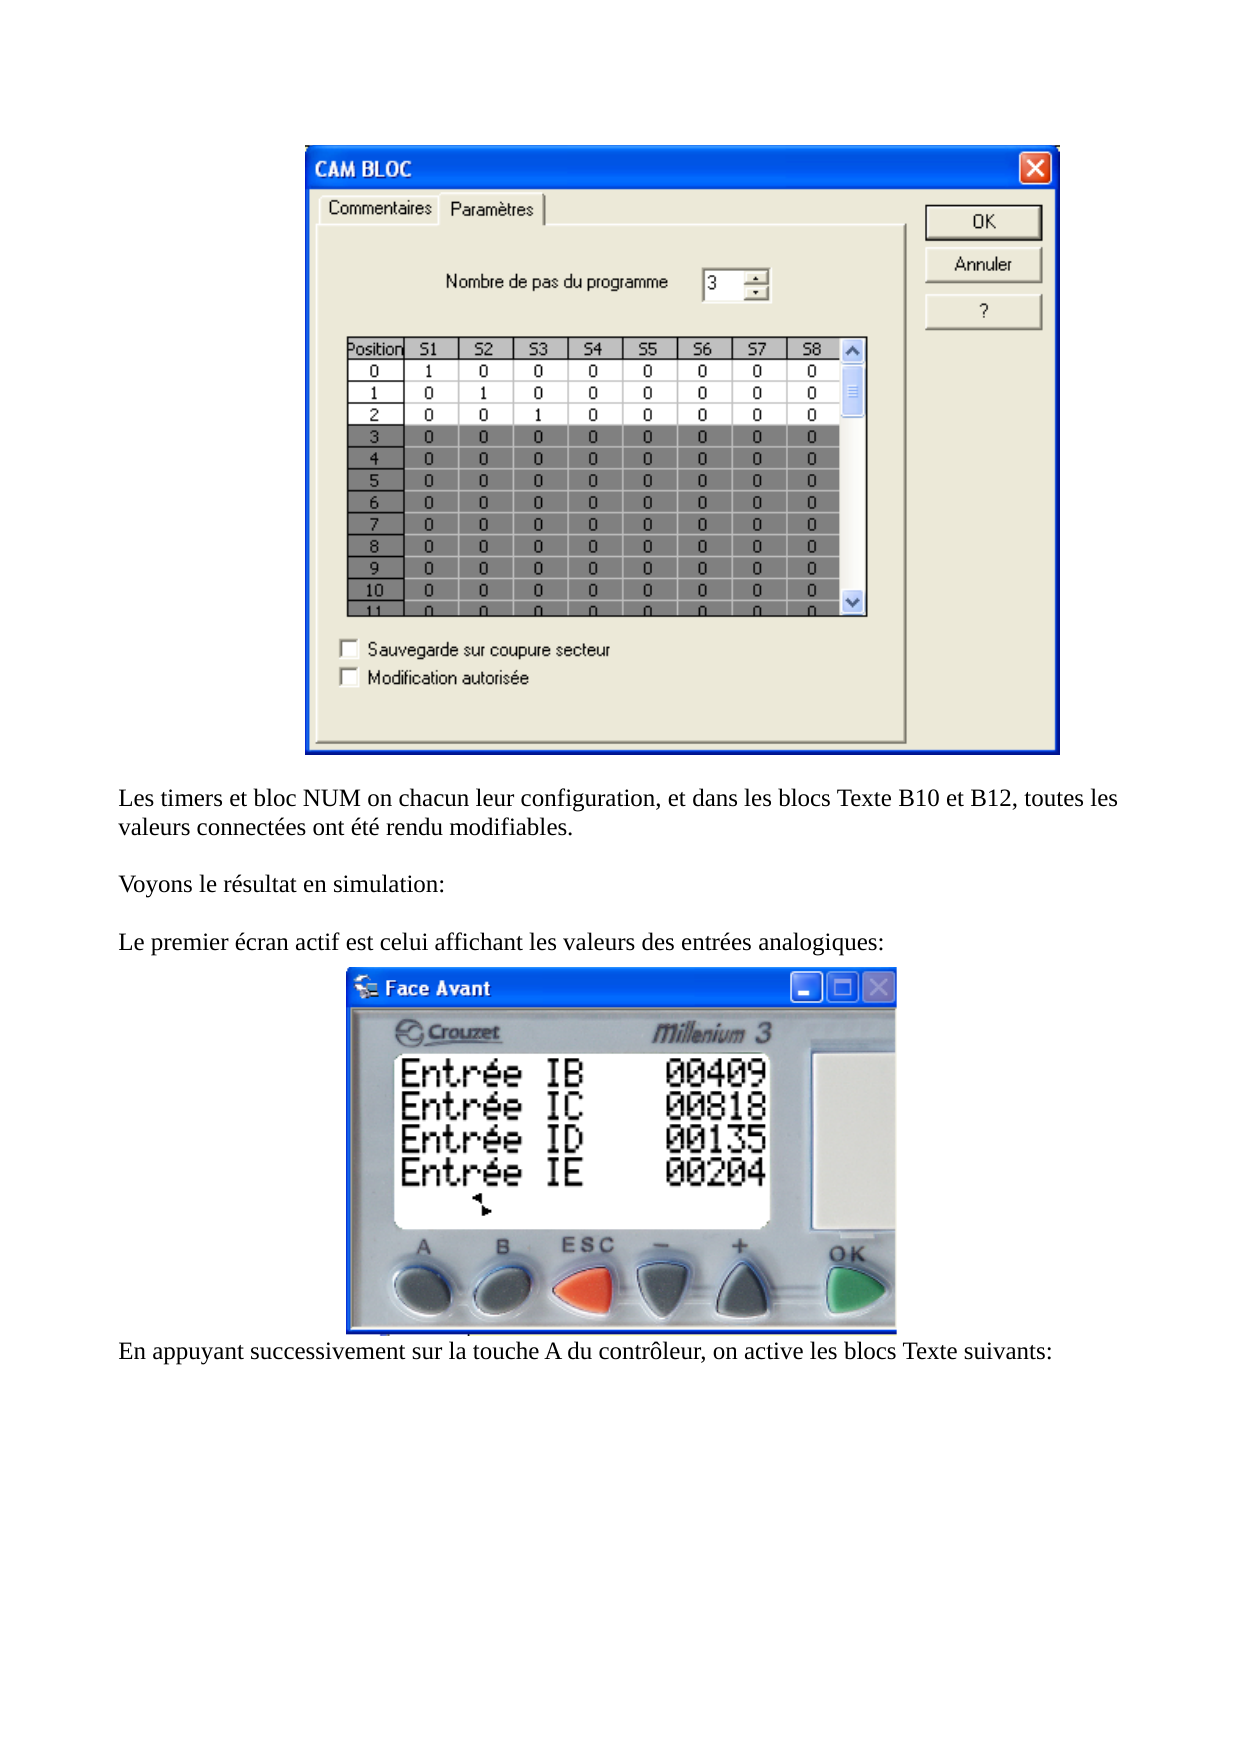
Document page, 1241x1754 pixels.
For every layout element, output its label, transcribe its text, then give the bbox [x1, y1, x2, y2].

text En appuyant successivement sur la touche A du contrôleur, on active les blocs Texte suivants: [118, 1336, 1122, 1364]
text Le premier écran actif est celui affichant les valeurs des entrées analogiques: [118, 927, 1122, 956]
text Voyons le résultat en simulation: [118, 869, 1122, 898]
text Les timers et bloc NUM on chacun leur configuration, et dans les blocs Texte B10 et B12, toutes les valeurs connectées ont été rendu modifiables. [118, 783, 1122, 841]
picture [305, 145, 1060, 755]
